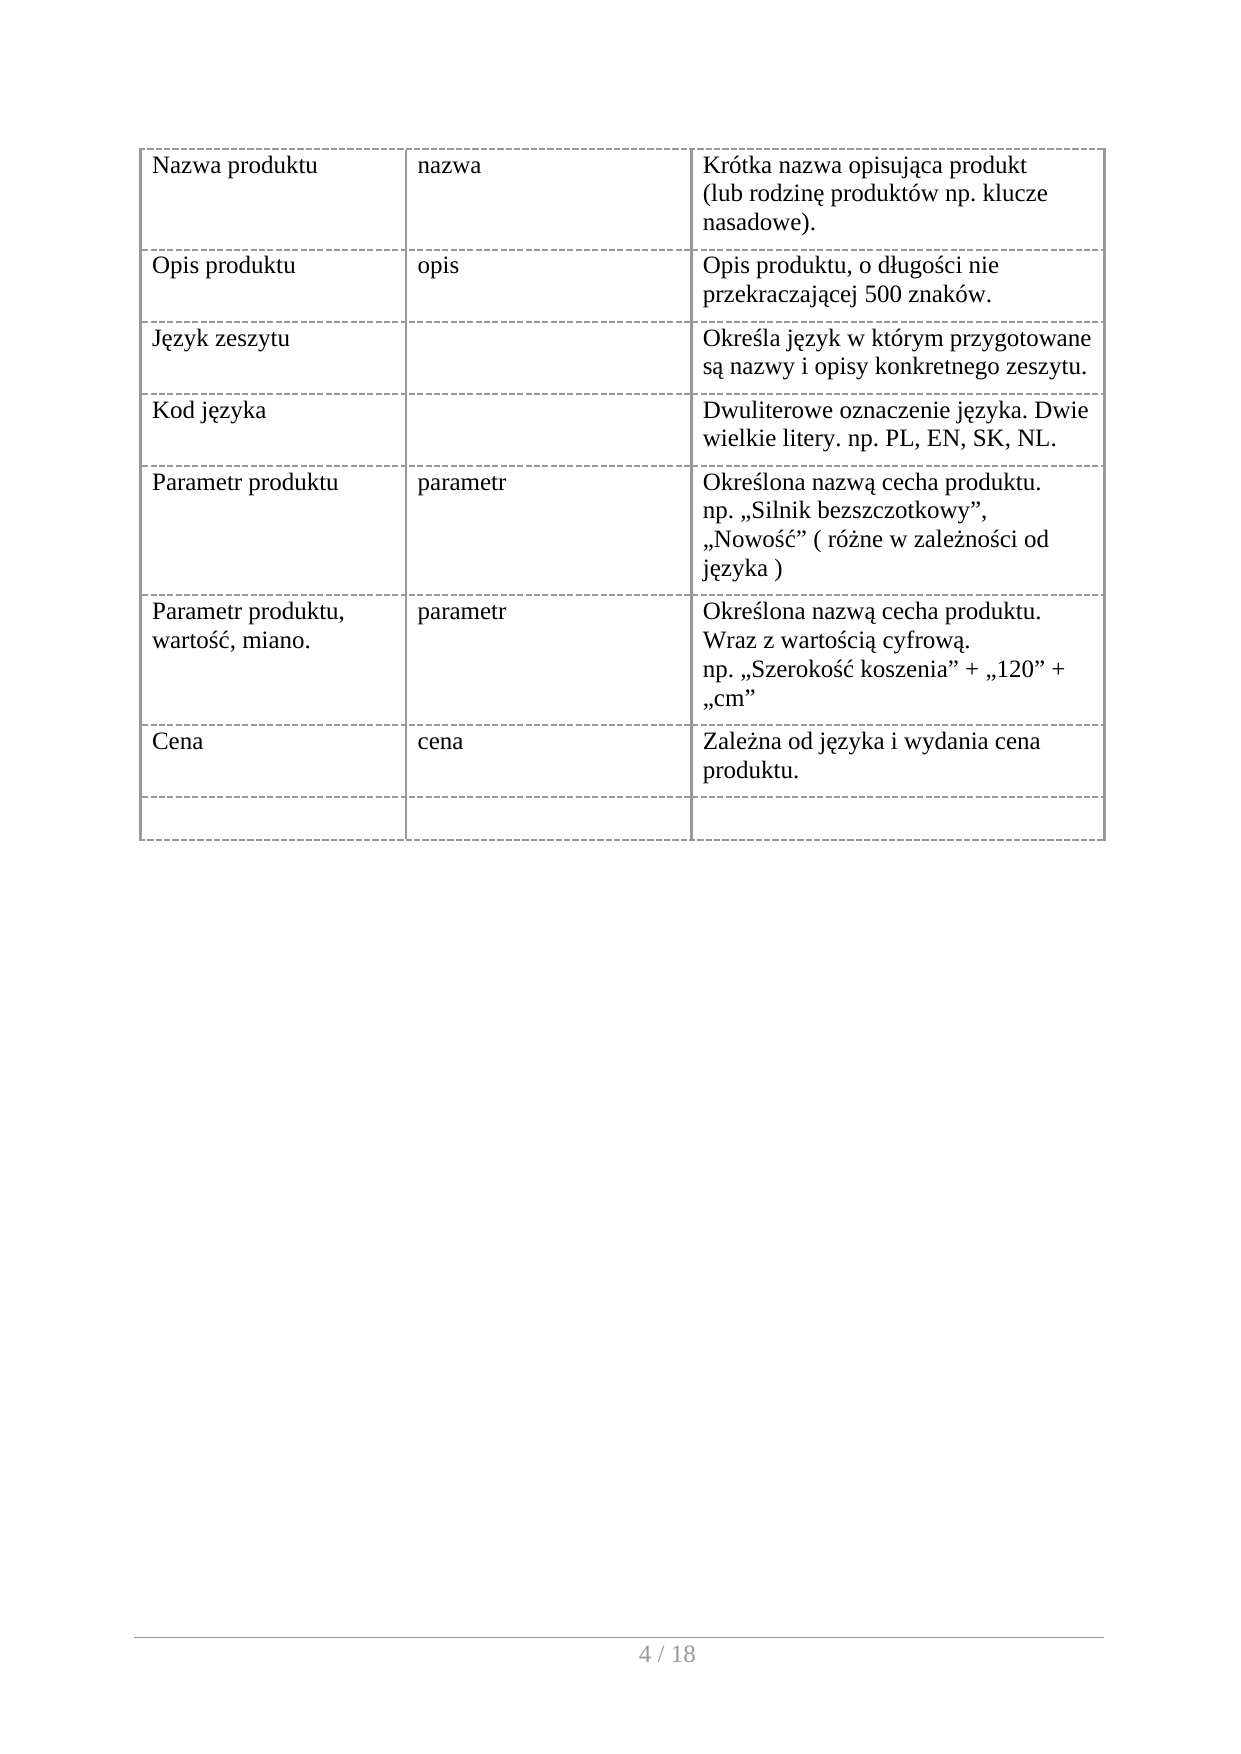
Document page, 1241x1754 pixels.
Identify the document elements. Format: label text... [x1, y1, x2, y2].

table_cell [407, 796, 690, 839]
table_cell Dwuliterowe oznaczenie języka. Dwie wielkie litery. np. PL, EN, SK, NL. [693, 393, 1103, 465]
table_cell [693, 796, 1103, 839]
table_cell Krótka nazwa opisująca produkt (lub rodzinę produktów np. klucze nasadowe). [693, 148, 1103, 248]
table_cell Określona nazwą cecha produktu. np. „Silnik bezszczotkowy”, „Nowość” ( różne w zależności od języka ) [693, 465, 1103, 594]
table_cell [407, 321, 690, 393]
table_cell Cena [142, 724, 405, 796]
table_cell Opis produktu [142, 249, 405, 321]
table_cell cena [407, 724, 690, 796]
table_cell Określa język w którym przygotowane są nazwy i opisy konkretnego zeszytu. [693, 321, 1103, 393]
table_cell parametr [407, 465, 690, 594]
table_cell Kod języka [142, 393, 405, 465]
table_cell nazwa [407, 148, 690, 248]
table_cell [142, 796, 405, 839]
table_cell Nazwa produktu [142, 148, 406, 248]
table_cell Parametr produktu [142, 465, 405, 594]
table_cell Opis produktu, o długości nie przekraczającej 500 znaków. [693, 249, 1103, 321]
table_cell Parametr produktu, wartość, miano. [142, 594, 405, 724]
table_cell Określona nazwą cecha produktu. Wraz z wartością cyfrową. np. „Szerokość koszenia” + „120” + „cm” [693, 594, 1103, 724]
table_cell [407, 393, 690, 465]
table_cell Język zeszytu [142, 321, 405, 393]
table_cell parametr [407, 594, 690, 724]
table_cell Zależna od języka i wydania cena produktu. [693, 724, 1103, 796]
table_cell opis [407, 249, 690, 321]
